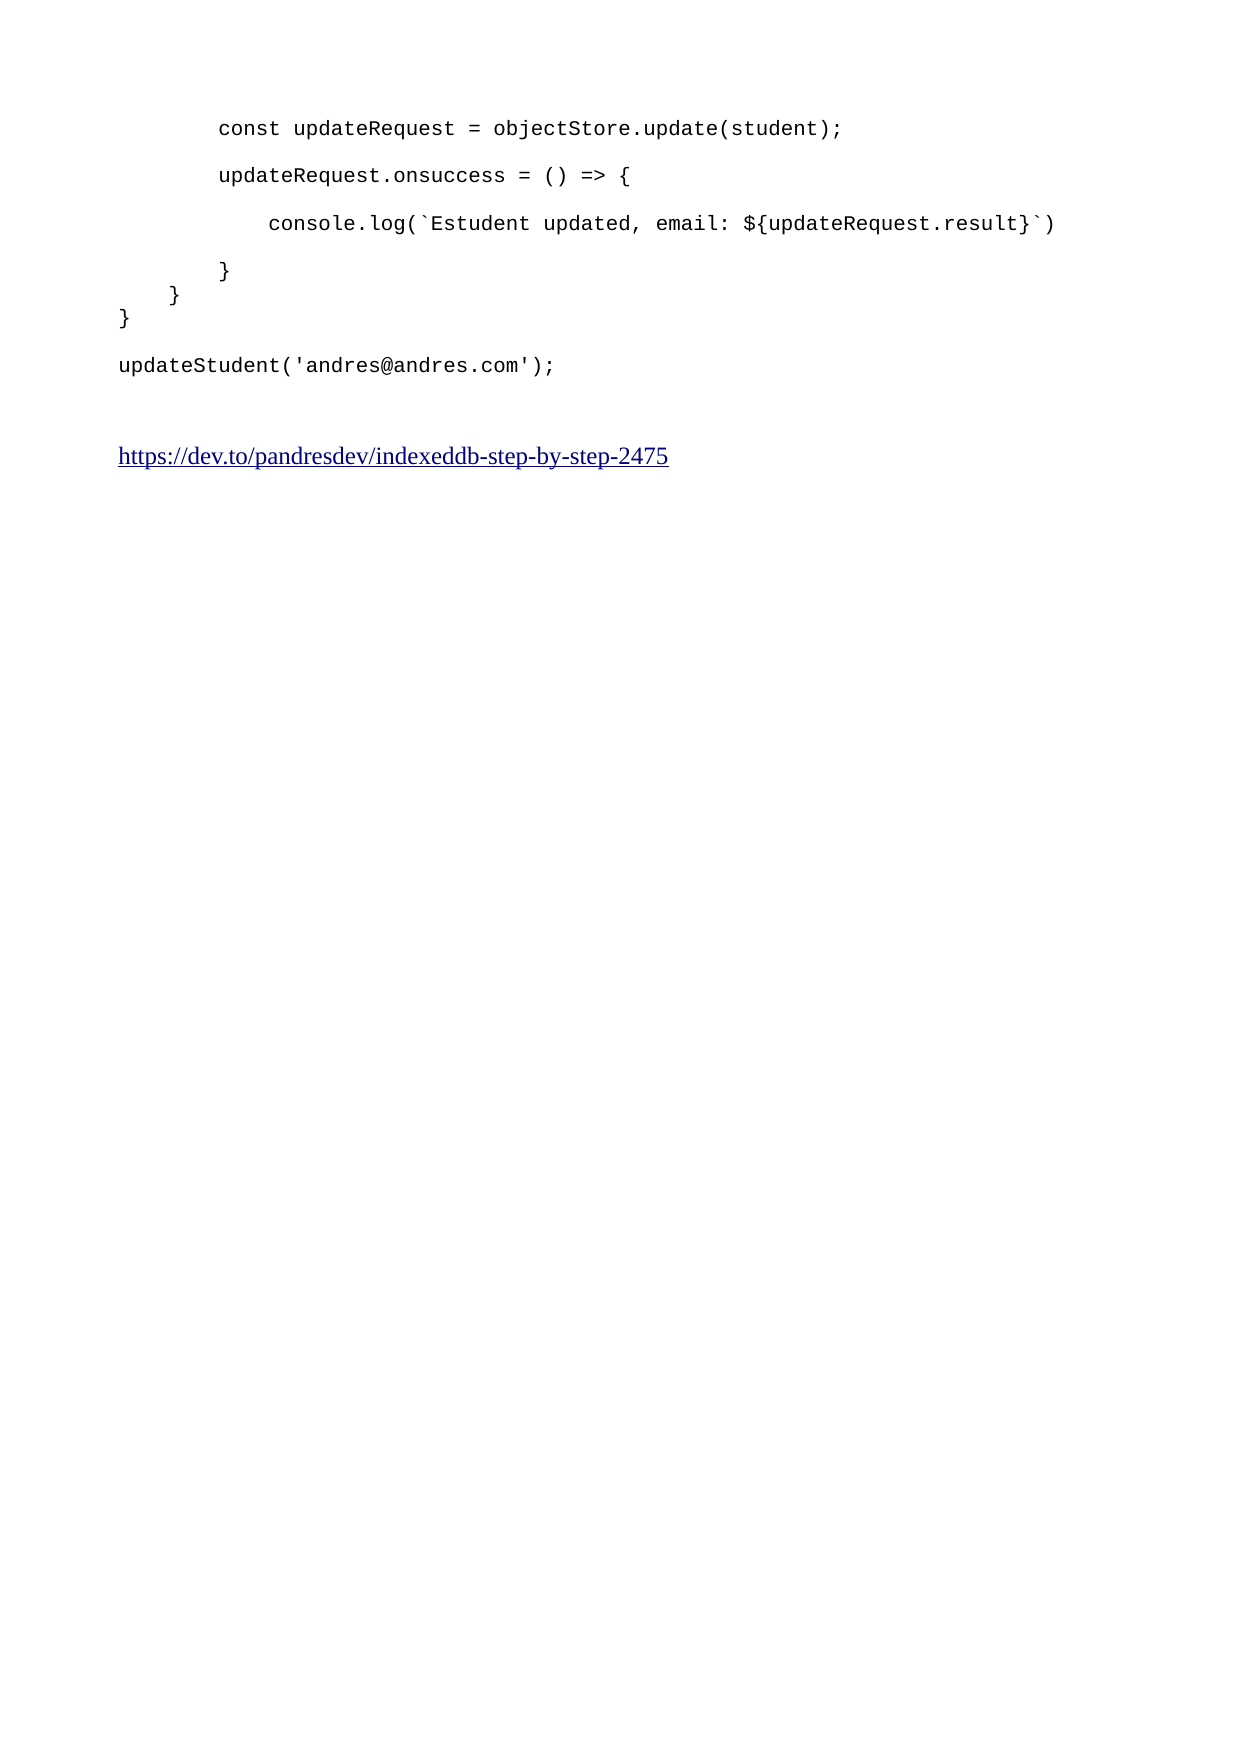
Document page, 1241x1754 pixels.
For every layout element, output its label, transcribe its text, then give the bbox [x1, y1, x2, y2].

text console.log(`Estudent updated, email: ${updateRequest.result}`) [118, 213, 1122, 236]
text } [118, 307, 1122, 331]
text } [118, 260, 1122, 284]
text updateStudent('andres@andres.com'); [118, 354, 1122, 378]
text updateRequest.onsuccess = () => { [118, 165, 1122, 189]
text } [118, 284, 1122, 307]
text https://dev.to/pandresdev/indexeddb-step-by-step-2475 [118, 441, 1122, 469]
text const updateRequest = objectStore.update(student); [118, 118, 1122, 142]
